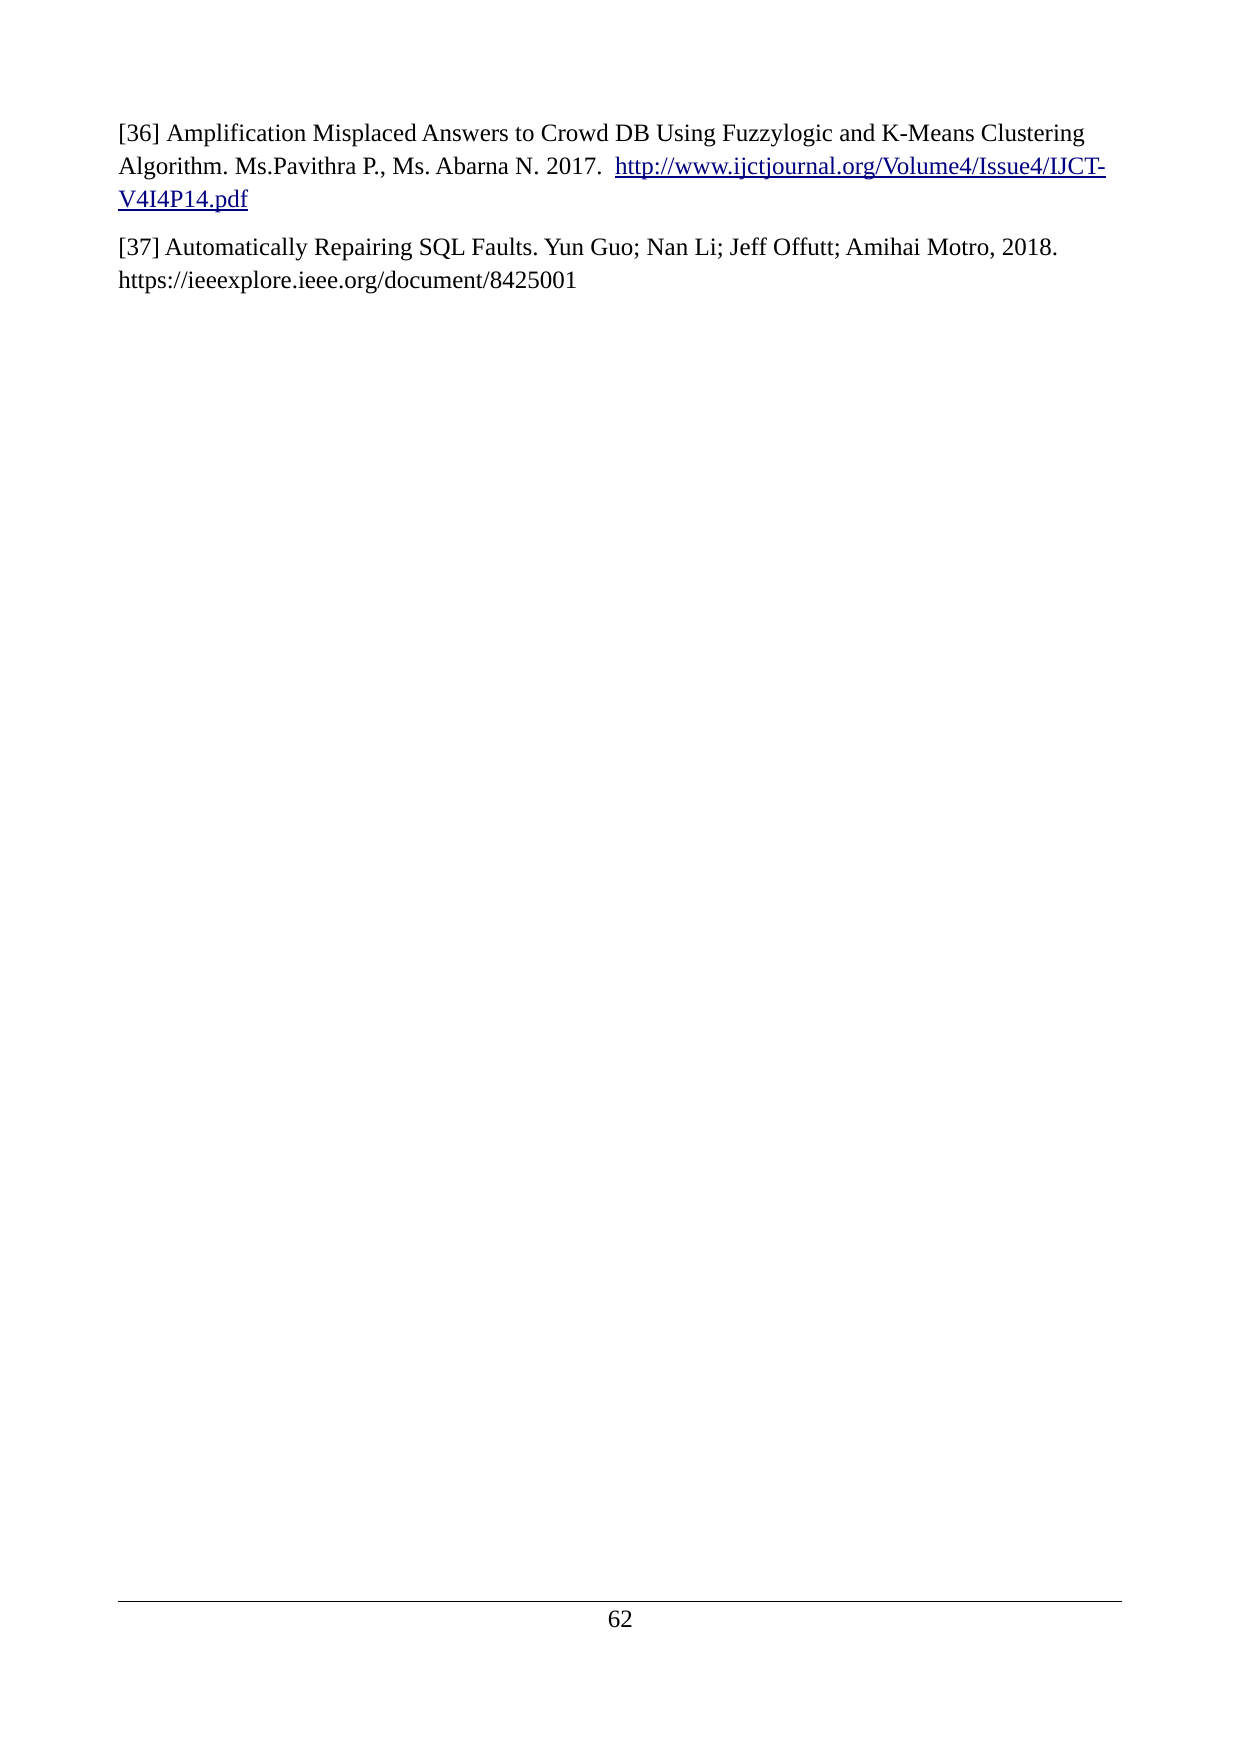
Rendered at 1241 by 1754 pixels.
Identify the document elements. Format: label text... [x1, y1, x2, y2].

text [36] Amplification Misplaced Answers to Crowd DB Using Fuzzylogic and K-Means Clustering Algorithm. Ms.Pavithra P., Ms. Abarna N. 2017. http://www.ijctjournal.org/Volume4/Issue4/IJCT-V4I4P14.pdf [118, 118, 1122, 213]
text [37] Automatically Repairing SQL Faults. Yun Guo; Nan Li; Jeff Offutt; Amihai Motro, 2018. https://ieeexplore.ieee.org/document/8425001 [118, 232, 1122, 293]
